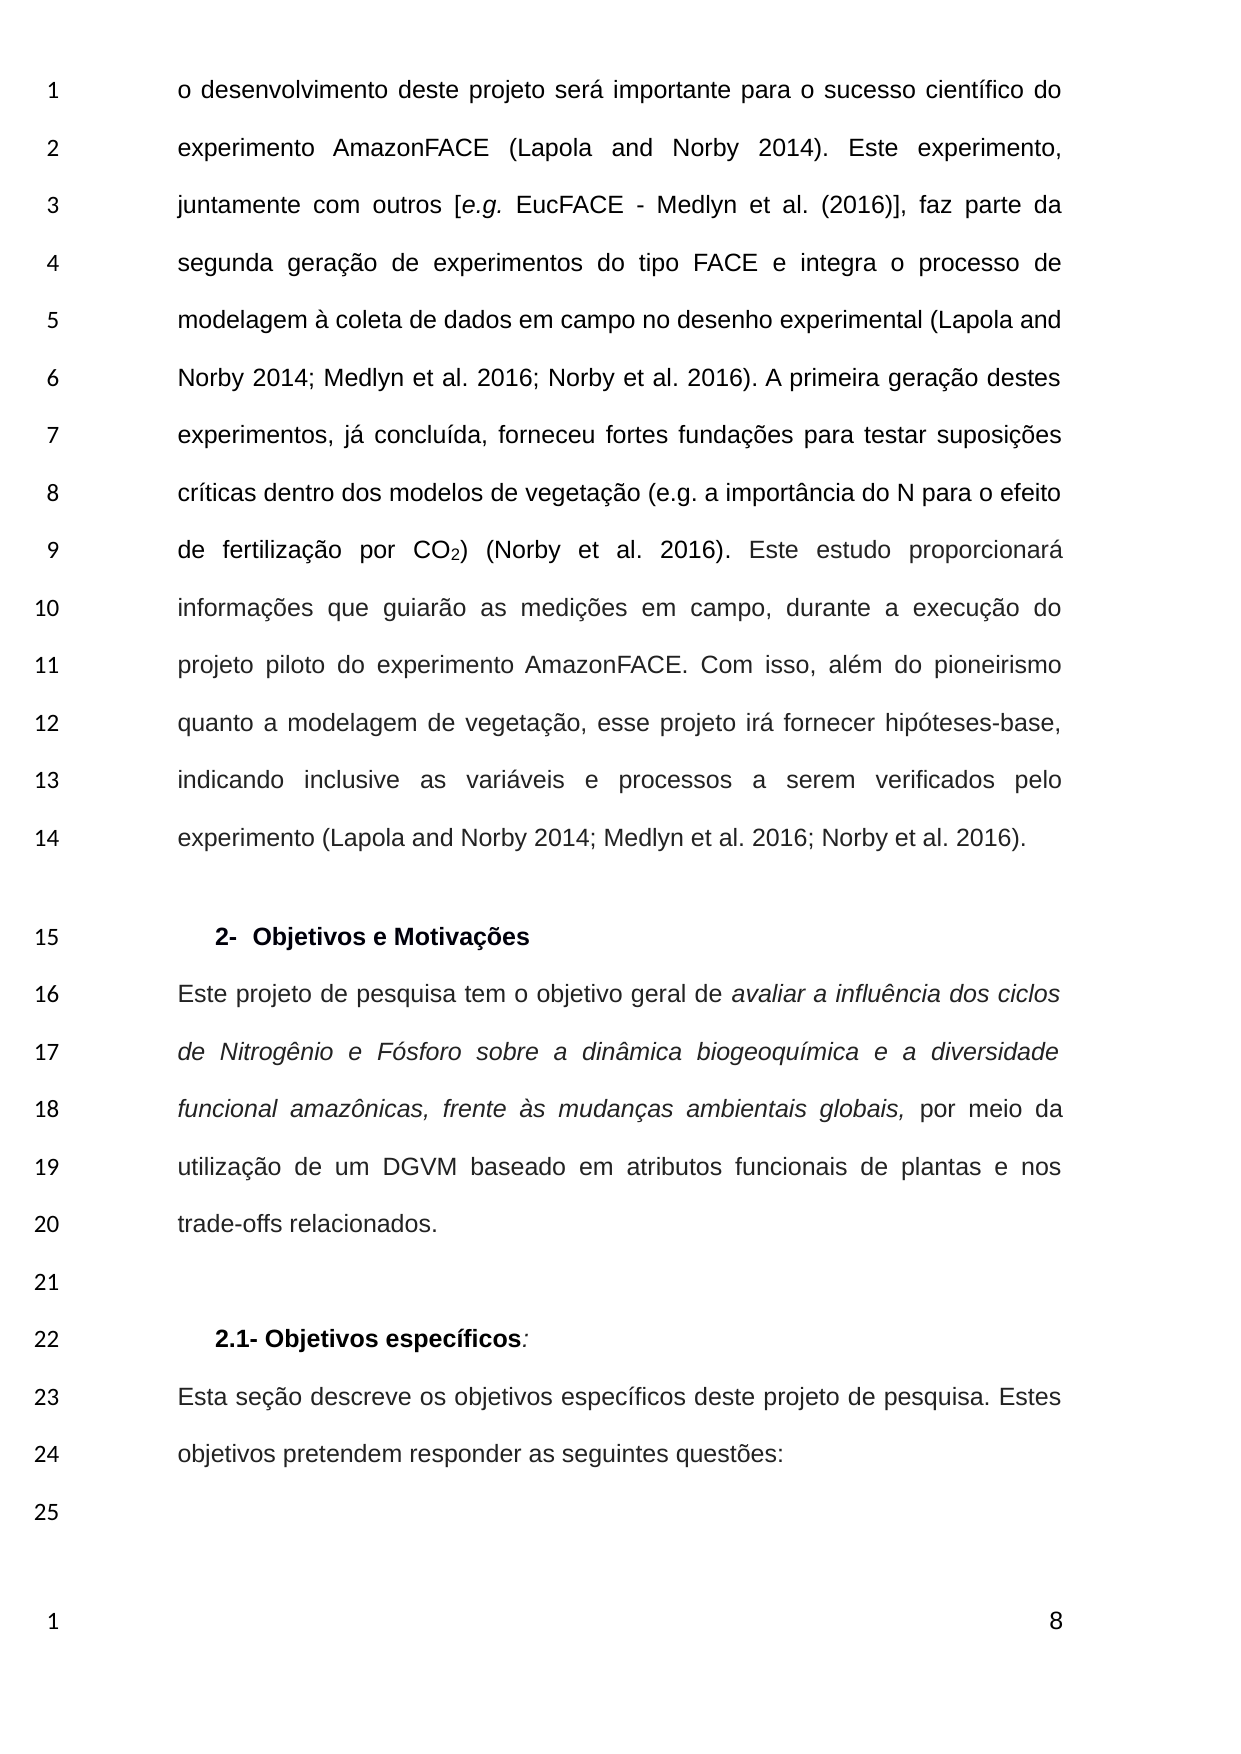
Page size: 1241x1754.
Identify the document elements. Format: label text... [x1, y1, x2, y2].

text 2.1- Objetivos específicos: [177, 1324, 1063, 1353]
text Esta seção descreve os objetivos específicos deste projeto de pesquisa. Estes objetivos pretendem responder as seguintes questões: [177, 1382, 1063, 1468]
list Objetivos e Motivações [215, 922, 1063, 950]
text Este projeto de pesquisa tem o objetivo geral de avaliar a influência dos ciclos de Nitrogênio e Fósforo sobre a dinâmica biogeoquímica e a diversidade funcional amazônicas, frente às mudanças ambientais globais, por meio da utilização de um DGVM baseado em atributos funcionais de plantas e nos trade-offs relacionados. [177, 979, 1063, 1238]
text o desenvolvimento deste projeto será importante para o sucesso científico do experimento AmazonFACE (Lapola and Norby 2014). Este experimento, juntamente com outros [e.g. EucFACE - Medlyn et al. (2016)], faz parte da segunda geração de experimentos do tipo FACE e integra o processo de modelagem à coleta de dados em campo no desenho experimental (Lapola and Norby 2014; Medlyn et al. 2016; Norby et al. 2016). A primeira geração destes experimentos, já concluída, forneceu fortes fundações para testar suposições críticas dentro dos modelos de vegetação (e.g. a importância do N para o efeito de fertilização por CO2) (Norby et al. 2016)⁠. Este estudo proporcionará informações que guiarão as medições em campo, durante a execução do projeto piloto do experimento AmazonFACE. Com isso, além do pioneirismo quanto a modelagem de vegetação, esse projeto irá fornecer hipóteses-base, indicando inclusive as variáveis e processos a serem verificados pelo experimento (Lapola and Norby 2014; Medlyn et al. 2016; Norby et al. 2016). [177, 75, 1063, 851]
